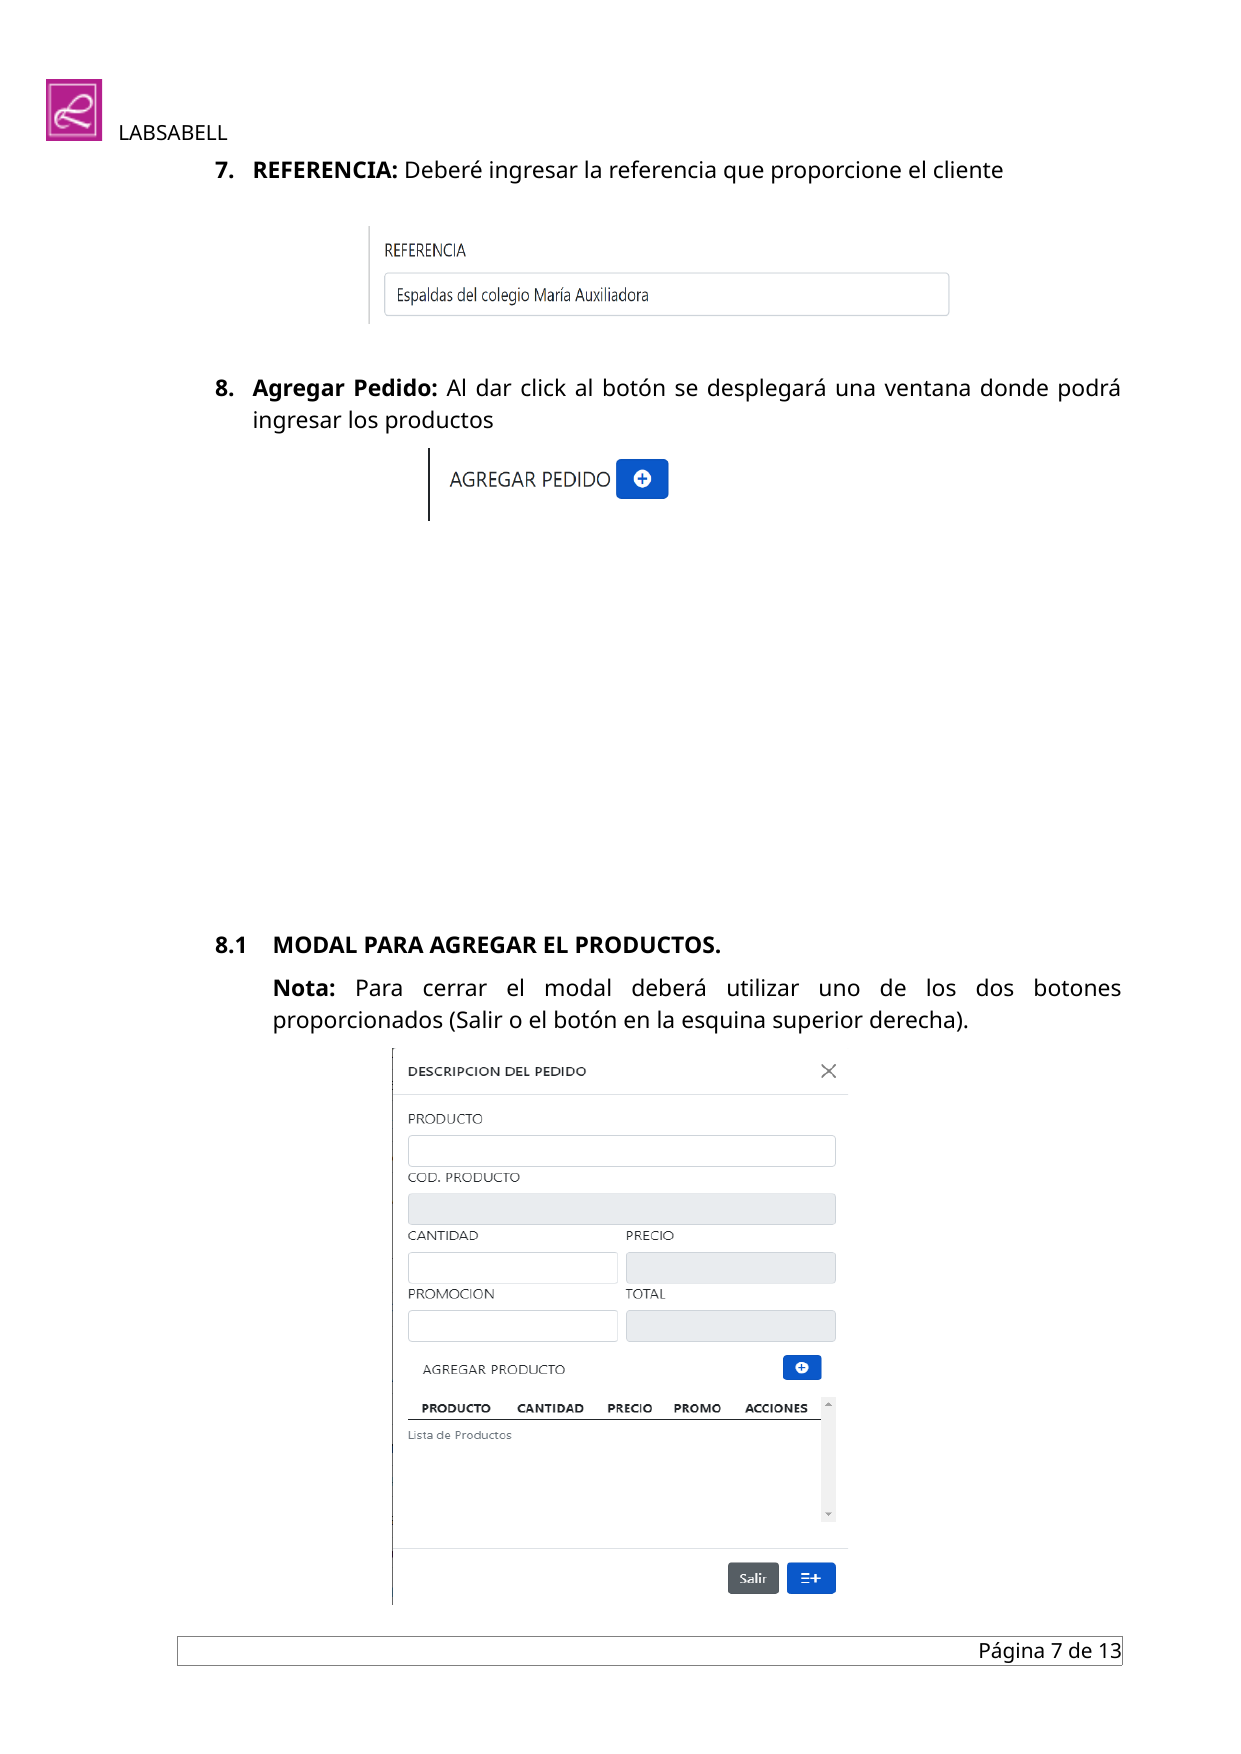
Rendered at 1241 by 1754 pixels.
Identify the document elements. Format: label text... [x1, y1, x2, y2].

list Agregar Pedido: Al dar click al botón se desplegará una ventana donde podrá ingresar los productos [215, 372, 1122, 435]
list REFERENCIA: Deberé ingresar la referencia que proporcione el cliente [215, 153, 1122, 185]
text Nota: Para cerrar el modal deberá utilizar uno de los dos botones proporcionados (Salir o el botón en la esquina superior derecha). [272, 972, 1122, 1035]
list MODAL PARA AGREGAR EL PRODUCTOS. [215, 928, 1122, 960]
